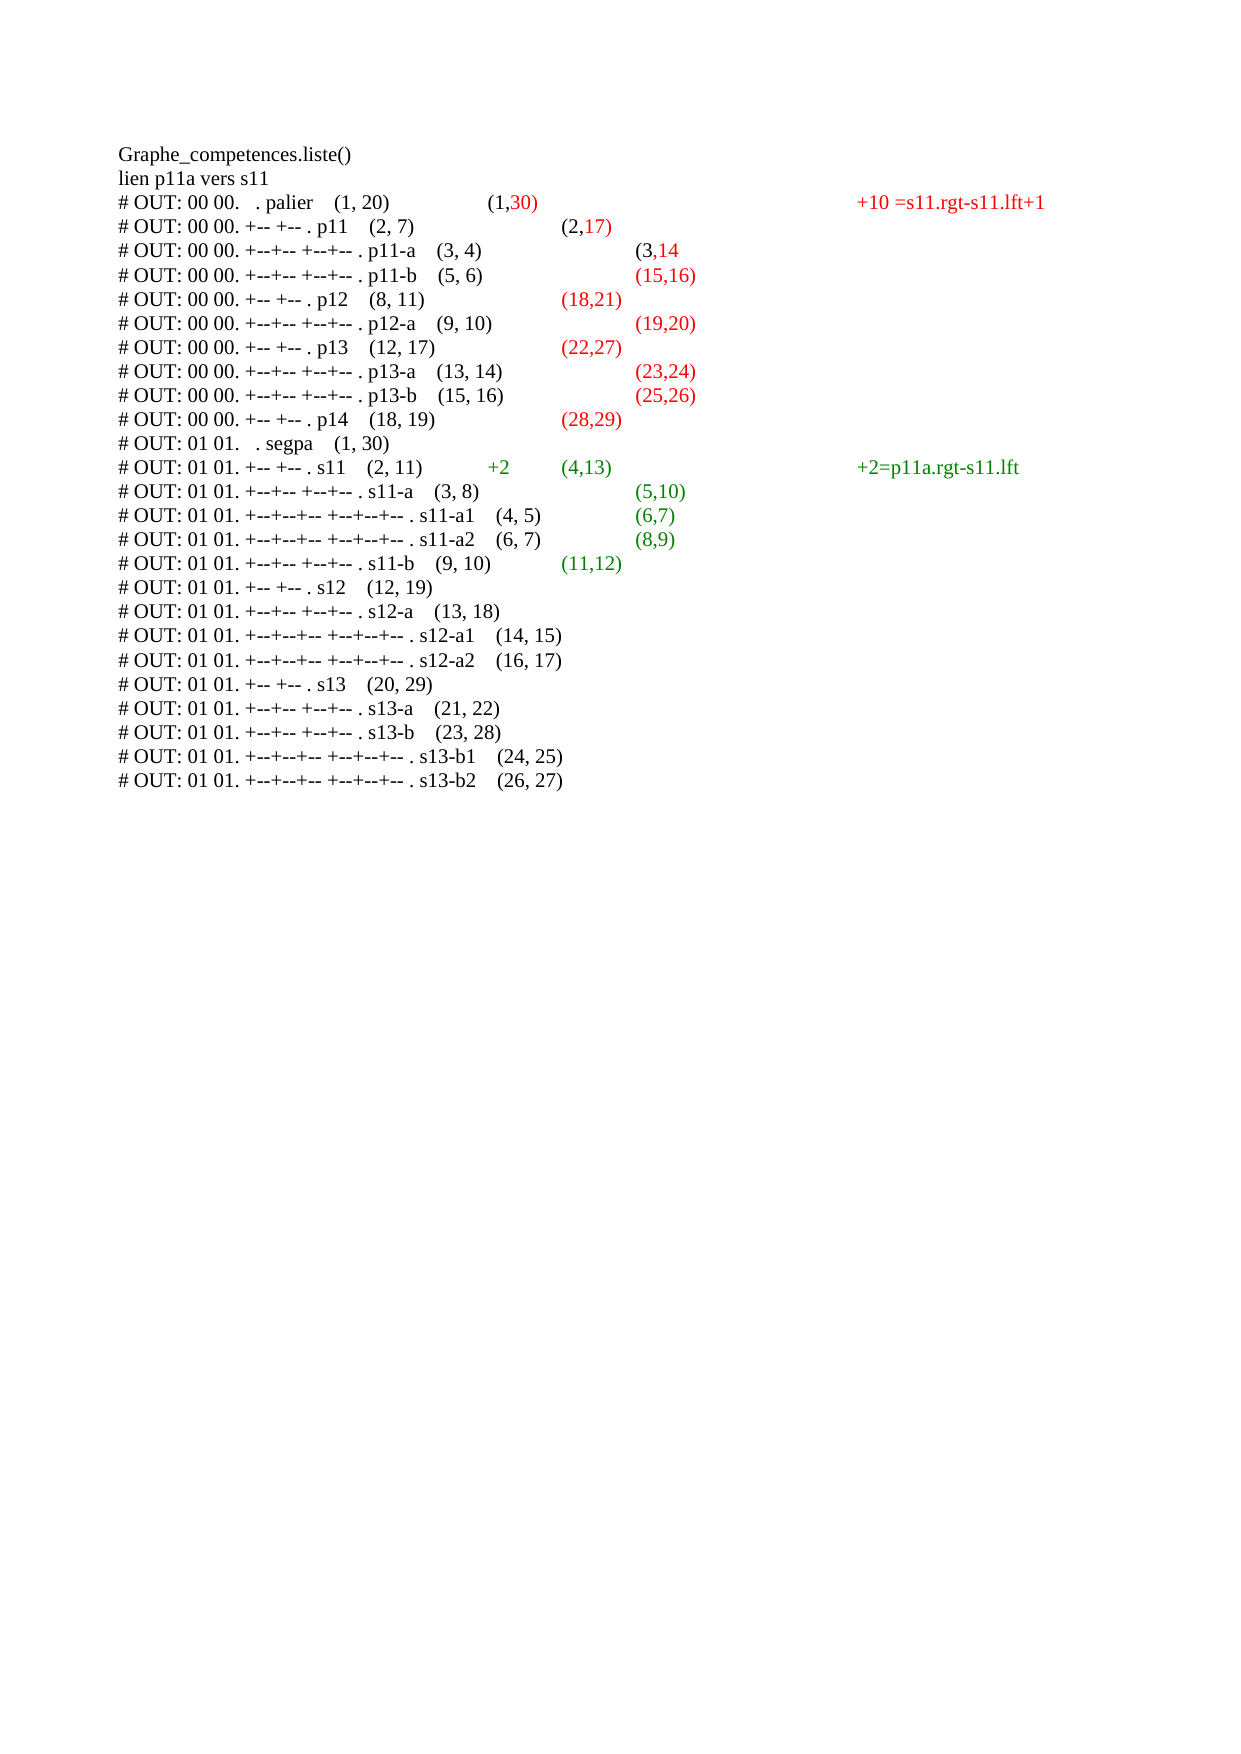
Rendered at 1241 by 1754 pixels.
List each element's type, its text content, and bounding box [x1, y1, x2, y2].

text # OUT: 00 00. +--+-- +--+-- . p13-a (13, 14) (23,24) [118, 359, 1122, 383]
text # OUT: 01 01. +--+-- +--+-- . s13-b (23, 28) [118, 720, 1122, 744]
text # OUT: 01 01. +--+-- +--+-- . s12-a (13, 18) [118, 599, 1122, 623]
text # OUT: 01 01. +--+--+-- +--+--+-- . s12-a2 (16, 17) [118, 647, 1122, 672]
text # OUT: 01 01. +-- +-- . s13 (20, 29) [118, 672, 1122, 696]
text # OUT: 00 00. +-- +-- . p12 (8, 11) (18,21) [118, 287, 1122, 311]
text # OUT: 00 00. +--+-- +--+-- . p11-b (5, 6) (15,16) [118, 262, 1122, 287]
text # OUT: 00 00. +--+-- +--+-- . p13-b (15, 16) (25,26) [118, 383, 1122, 407]
text # OUT: 00 00. +-- +-- . p14 (18, 19) (28,29) [118, 407, 1122, 431]
text # OUT: 00 00. +-- +-- . p11 (2, 7) (2,17) [118, 214, 1122, 238]
text # OUT: 01 01. +--+--+-- +--+--+-- . s11-a2 (6, 7) (8,9) [118, 527, 1122, 551]
text # OUT: 01 01. +--+--+-- +--+--+-- . s13-b1 (24, 25) [118, 744, 1122, 768]
text # OUT: 01 01. +--+-- +--+-- . s11-b (9, 10) (11,12) [118, 551, 1122, 575]
text lien p11a vers s11 [118, 166, 1122, 190]
text # OUT: 00 00. +-- +-- . p13 (12, 17) (22,27) [118, 335, 1122, 359]
text # OUT: 00 00. +--+-- +--+-- . p12-a (9, 10) (19,20) [118, 311, 1122, 335]
text # OUT: 01 01. +--+--+-- +--+--+-- . s13-b2 (26, 27) [118, 768, 1122, 792]
text # OUT: 01 01. +-- +-- . s12 (12, 19) [118, 575, 1122, 599]
text # OUT: 00 00. +--+-- +--+-- . p11-a (3, 4) (3,14 [118, 238, 1122, 262]
text # OUT: 01 01. +--+-- +--+-- . s13-a (21, 22) [118, 696, 1122, 720]
text # OUT: 00 00. . palier (1, 20) (1,30) +10 =s11.rgt-s11.lft+1 [118, 190, 1122, 214]
text # OUT: 01 01. +--+--+-- +--+--+-- . s12-a1 (14, 15) [118, 623, 1122, 647]
text # OUT: 01 01. . segpa (1, 30) [118, 431, 1122, 455]
text # OUT: 01 01. +--+-- +--+-- . s11-a (3, 8) (5,10) [118, 479, 1122, 503]
text Graphe_competences.liste() [118, 142, 1122, 166]
text # OUT: 01 01. +--+--+-- +--+--+-- . s11-a1 (4, 5) (6,7) [118, 503, 1122, 527]
text # OUT: 01 01. +-- +-- . s11 (2, 11) +2 (4,13) +2=p11a.rgt-s11.lft [118, 455, 1122, 479]
